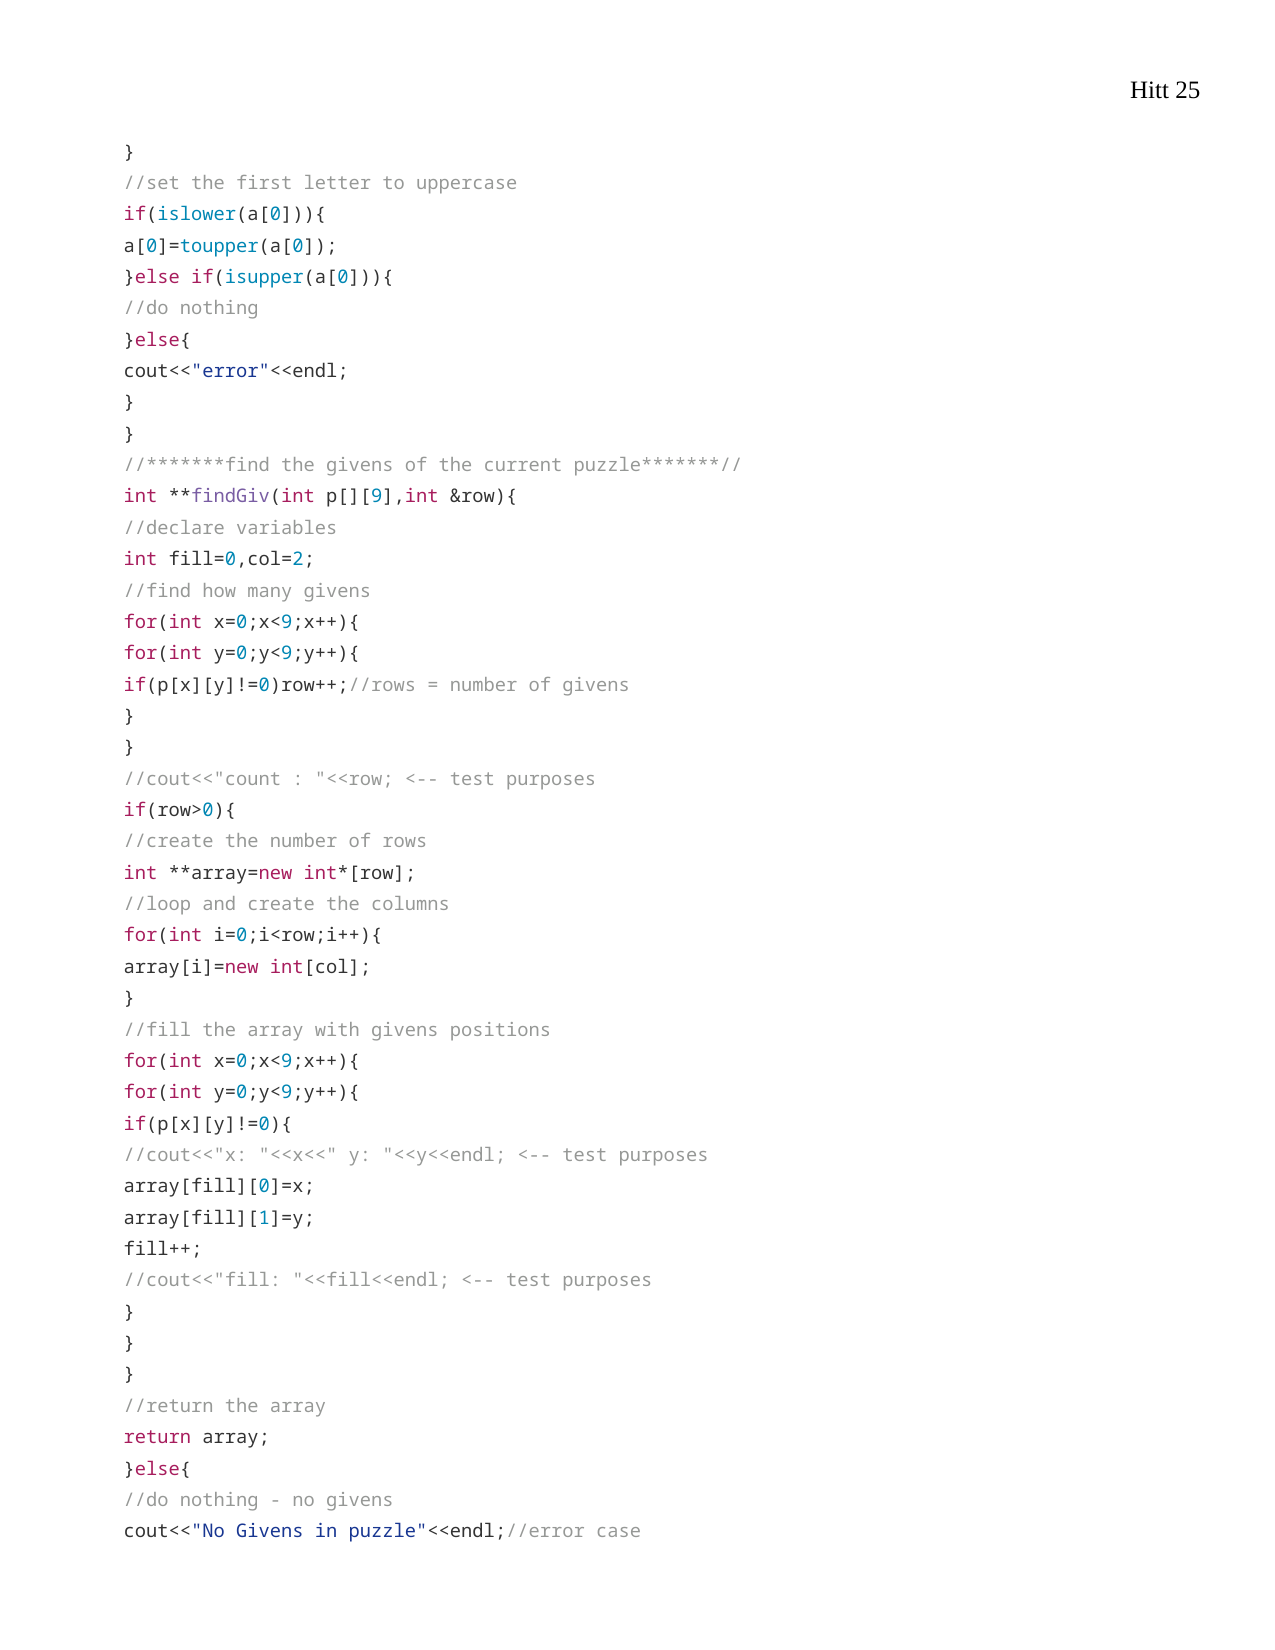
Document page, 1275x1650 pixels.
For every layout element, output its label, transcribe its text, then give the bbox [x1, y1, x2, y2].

table_cell } [120, 135, 1138, 166]
table_cell [75, 950, 120, 982]
table_cell //find how many givens [120, 574, 1138, 605]
table_cell [75, 198, 120, 229]
table_cell //return the array [120, 1389, 1138, 1421]
table_cell [75, 1013, 120, 1044]
table_cell int **findGiv(int p[][9],int &row){ [120, 480, 1138, 511]
table_cell [75, 856, 120, 887]
table_cell array[fill][1]=y; [120, 1201, 1138, 1232]
table_cell int fill=0,col=2; [120, 543, 1138, 574]
table_cell [75, 637, 120, 668]
table_cell for(int x=0;x<9;x++){ [120, 1044, 1138, 1076]
table_cell [75, 605, 120, 637]
table_cell a[0]=toupper(a[0]); [120, 229, 1138, 260]
table_cell [75, 1326, 120, 1358]
table_cell [75, 982, 120, 1013]
table_cell }else if(isupper(a[0])){ [120, 260, 1138, 292]
table_cell [75, 1138, 120, 1170]
table_cell //fill the array with givens positions [120, 1013, 1138, 1044]
table_cell [75, 1421, 120, 1452]
table_cell [75, 794, 120, 825]
table_cell }else{ [120, 1452, 1138, 1483]
table_cell [75, 888, 120, 919]
table_cell array[i]=new int[col]; [120, 950, 1138, 982]
table_cell //cout<<"fill: "<<fill<<endl; <-- test purposes [120, 1264, 1138, 1295]
table_cell //create the number of rows [120, 825, 1138, 856]
table_cell [75, 480, 120, 511]
table_cell //do nothing [120, 292, 1138, 323]
table_cell //*******find the givens of the current puzzle*******// [120, 449, 1138, 480]
table_cell [75, 919, 120, 950]
table_cell } [120, 386, 1138, 417]
table_cell [75, 1044, 120, 1076]
table_cell [75, 825, 120, 856]
table_cell for(int i=0;i<row;i++){ [120, 919, 1138, 950]
table_cell for(int y=0;y<9;y++){ [120, 637, 1138, 668]
table_cell [75, 449, 120, 480]
table_cell } [120, 731, 1138, 762]
table_cell [75, 1389, 120, 1421]
table_cell [75, 1358, 120, 1389]
table_cell } [120, 699, 1138, 731]
table_cell [75, 1201, 120, 1232]
table_cell [75, 1264, 120, 1295]
table_cell [75, 229, 120, 260]
table_cell //set the first letter to uppercase [120, 166, 1138, 198]
table_cell [75, 543, 120, 574]
table_cell [75, 731, 120, 762]
table_cell if(islower(a[0])){ [120, 198, 1138, 229]
table_cell } [120, 1326, 1138, 1358]
table_cell //cout<<"x: "<<x<<" y: "<<y<<endl; <-- test purposes [120, 1138, 1138, 1170]
table_cell [75, 386, 120, 417]
table_cell for(int x=0;x<9;x++){ [120, 605, 1138, 637]
table_cell [75, 1483, 120, 1514]
table_cell return array; [120, 1421, 1138, 1452]
table_cell [75, 1107, 120, 1138]
table_cell cout<<"error"<<endl; [120, 355, 1138, 386]
table_cell int **array=new int*[row]; [120, 856, 1138, 887]
table_cell if(p[x][y]!=0)row++;//rows = number of givens [120, 668, 1138, 699]
table_cell [75, 1452, 120, 1483]
table_cell [75, 417, 120, 448]
table_cell } [120, 417, 1138, 448]
table_cell for(int y=0;y<9;y++){ [120, 1076, 1138, 1107]
table_cell [75, 1170, 120, 1201]
table_cell //loop and create the columns [120, 888, 1138, 919]
table_cell [75, 1515, 120, 1546]
table_cell if(row>0){ [120, 794, 1138, 825]
table_cell [75, 135, 120, 166]
table_cell }else{ [120, 323, 1138, 354]
table_cell cout<<"No Givens in puzzle"<<endl;//error case [120, 1515, 1138, 1546]
table_cell } [120, 1295, 1138, 1326]
table_cell if(p[x][y]!=0){ [120, 1107, 1138, 1138]
table_cell fill++; [120, 1233, 1138, 1264]
table_cell array[fill][0]=x; [120, 1170, 1138, 1201]
table_cell [75, 1076, 120, 1107]
table_cell [75, 166, 120, 198]
table_cell [75, 762, 120, 793]
table_cell //declare variables [120, 511, 1138, 543]
table_cell //cout<<"count : "<<row; <-- test purposes [120, 762, 1138, 793]
table_cell //do nothing - no givens [120, 1483, 1138, 1514]
table_cell [75, 1233, 120, 1264]
table_cell } [120, 982, 1138, 1013]
table_cell [75, 323, 120, 354]
table_cell [75, 699, 120, 731]
table_cell [75, 574, 120, 605]
table_cell [75, 260, 120, 292]
table_cell } [120, 1358, 1138, 1389]
table_cell [75, 355, 120, 386]
table_cell [75, 511, 120, 543]
table_cell [75, 668, 120, 699]
table_cell [75, 1295, 120, 1326]
table_cell [75, 292, 120, 323]
